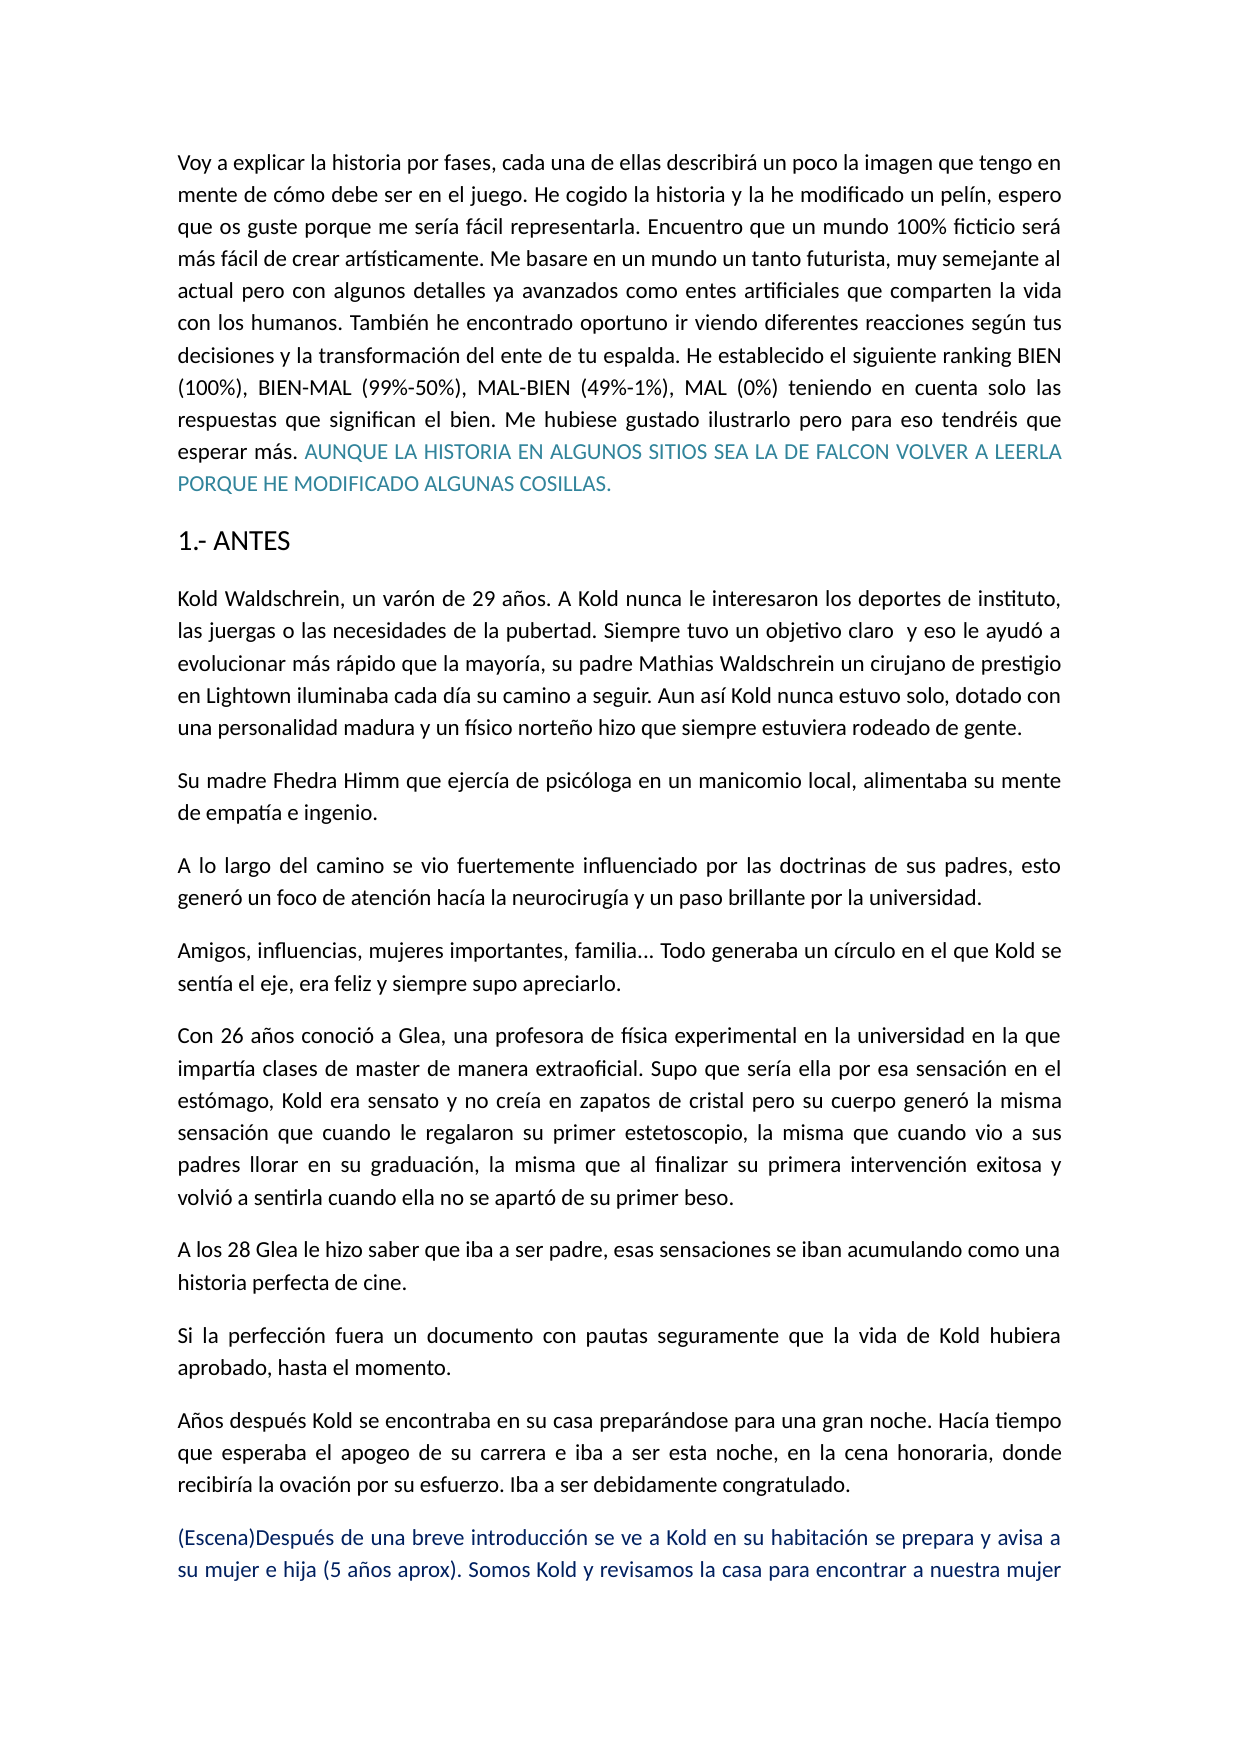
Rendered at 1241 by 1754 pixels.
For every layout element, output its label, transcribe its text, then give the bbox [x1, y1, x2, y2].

text Voy a explicar la historia por fases, cada una de ellas describirá un poco la imagen que tengo en mente de cómo debe ser en el juego. He cogido la historia y la he modificado un pelín, espero que os guste porque me sería fácil representarla. Encuentro que un mundo 100% ficticio será más fácil de crear artísticamente. Me basare en un mundo un tanto futurista, muy semejante al actual pero con algunos detalles ya avanzados como entes artificiales que comparten la vida con los humanos. También he encontrado oportuno ir viendo diferentes reacciones según tus decisiones y la transformación del ente de tu espalda. He establecido el siguiente ranking BIEN (100%), BIEN-MAL (99%-50%), MAL-BIEN (49%-1%), MAL (0%) teniendo en cuenta solo las respuestas que significan el bien. Me hubiese gustado ilustrarlo pero para eso tendréis que esperar más. AUNQUE LA HISTORIA EN ALGUNOS SITIOS SEA LA DE FALCON VOLVER A LEERLA PORQUE HE MODIFICADO ALGUNAS COSILLAS. [177, 148, 1063, 497]
text (Escena)Después de una breve introducción se ve a Kold en su habitación se prepara y avisa a su mujer e hija (5 años aprox). Somos Kold y revisamos la casa para encontrar a nuestra mujer [177, 1523, 1063, 1584]
text A los 28 Glea le hizo saber que iba a ser padre, esas sensaciones se iban acumulando como una historia perfecta de cine. [177, 1236, 1063, 1296]
text Kold Waldschrein, un varón de 29 años. A Kold nunca le interesaron los deportes de instituto, las juergas o las necesidades de la pubertad. Siempre tuvo un objetivo claro y eso le ayudó a evolucionar más rápido que la mayoría, su padre Mathias Waldschrein un cirujano de prestigio en Lightown iluminaba cada día su camino a seguir. Aun así Kold nunca estuvo solo, dotado con una personalidad madura y un físico norteño hizo que siempre estuviera rodeado de gente. [177, 584, 1063, 741]
text Con 26 años conoció a Glea, una profesora de física experimental en la universidad en la que impartía clases de master de manera extraoficial. Supo que sería ella por esa sensación en el estómago, Kold era sensato y no creía en zapatos de cristal pero su cuerpo generó la misma sensación que cuando le regalaron su primer estetoscopio, la misma que cuando vio a sus padres llorar en su graduación, la misma que al finalizar su primera intervención exitosa y volvió a sentirla cuando ella no se apartó de su primer beso. [177, 1022, 1063, 1211]
text Amigos, influencias, mujeres importantes, familia... Todo generaba un círculo en el que Kold se sentía el eje, era feliz y siempre supo apreciarlo. [177, 936, 1063, 997]
text A lo largo del camino se vio fuertemente influenciado por las doctrinas de sus padres, esto generó un foco de atención hacía la neurocirugía y un paso brillante por la universidad. [177, 851, 1063, 911]
text 1.- ANTES [177, 522, 1063, 558]
text Si la perfección fuera un documento con pautas seguramente que la vida de Kold hubiera aprobado, hasta el momento. [177, 1321, 1063, 1381]
text Su madre Fhedra Himm que ejercía de psicóloga en un manicomio local, alimentaba su mente de empatía e ingenio. [177, 766, 1063, 826]
text Años después Kold se encontraba en su casa preparándose para una gran noche. Hacía tiempo que esperaba el apogeo de su carrera e iba a ser esta noche, en la cena honoraria, donde recibiría la ovación por su esfuerzo. Iba a ser debidamente congratulado. [177, 1406, 1063, 1498]
